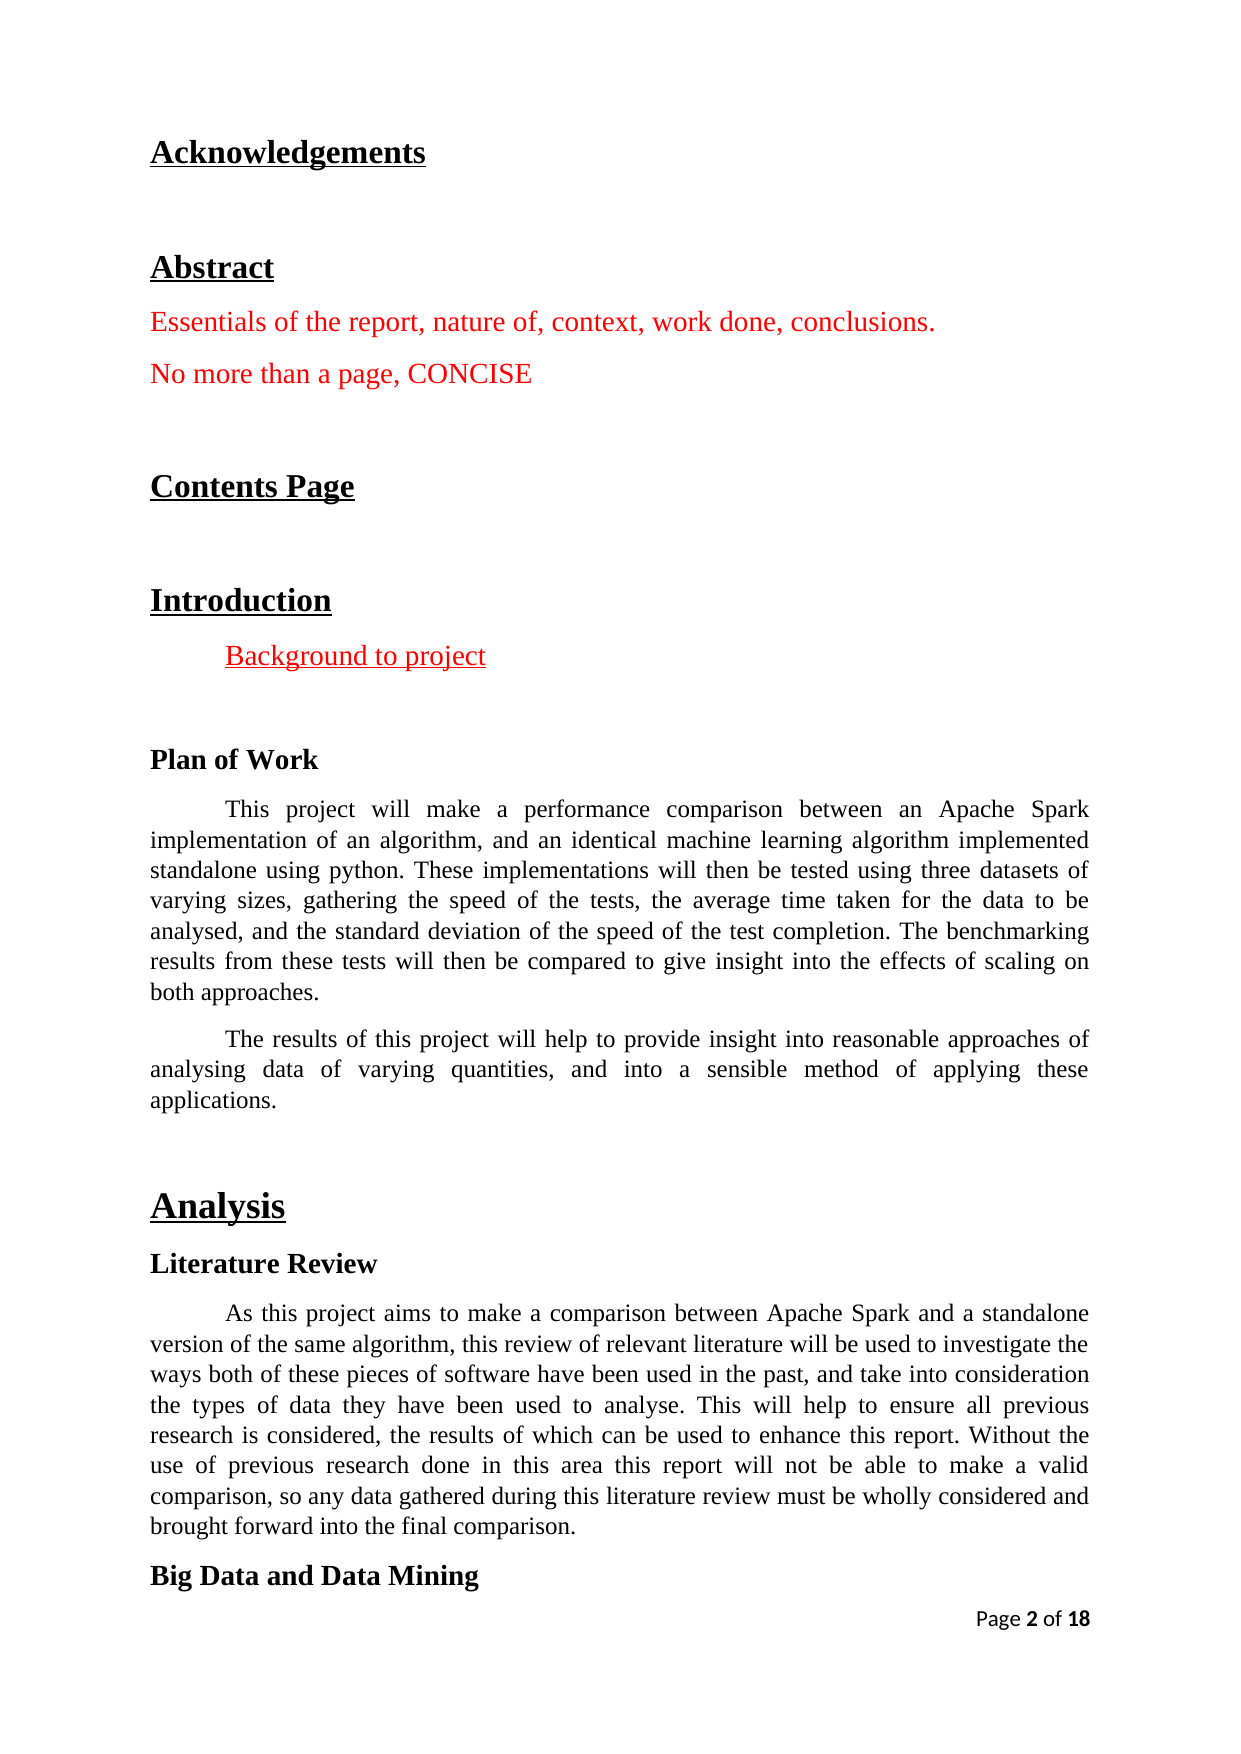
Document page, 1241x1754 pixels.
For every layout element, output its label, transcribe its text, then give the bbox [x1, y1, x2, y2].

text This project will make a performance comparison between an Apache Spark implementation of an algorithm, and an identical machine learning algorithm implemented standalone using python. These implementations will then be tested using three datasets of varying sizes, gathering the speed of the tests, the average time taken for the data to be analysed, and the standard deviation of the speed of the test completion. The benchmarking results from these tests will then be compared to give insight into the effects of scaling on both approaches. [150, 794, 1090, 1006]
text Plan of Work [150, 742, 1090, 776]
text The results of this project will help to provide insight into reasonable approaches of analysing data of varying quantities, and into a sensible method of applying these applications. [150, 1024, 1090, 1113]
text Big Data and Data Mining [150, 1558, 1090, 1592]
text No more than a page, CONCISE [150, 356, 1090, 390]
text As this project aims to make a comparison between Apache Spark and a standalone version of the same algorithm, this review of relevant literature will be used to investigate the ways both of these pieces of software have been used in the past, and take into consideration the types of data they have been used to analyse. This will help to ensure all previous research is considered, the results of which can be used to enhance this report. Without the use of previous research done in this area this report will not be able to make a valid comparison, so any data gathered during this literature review must be wholly considered and brought forward into the final comparison. [150, 1298, 1090, 1540]
text Background to project [150, 638, 1090, 671]
text Introduction [150, 580, 1090, 619]
text Essentials of the report, nature of, context, work done, conclusions. [150, 304, 1090, 338]
text Contents Page [150, 466, 1090, 504]
text Analysis [150, 1184, 1090, 1227]
text Abstract [150, 247, 1090, 285]
text Literature Review [150, 1246, 1090, 1280]
text Acknowledgements [150, 132, 1090, 171]
